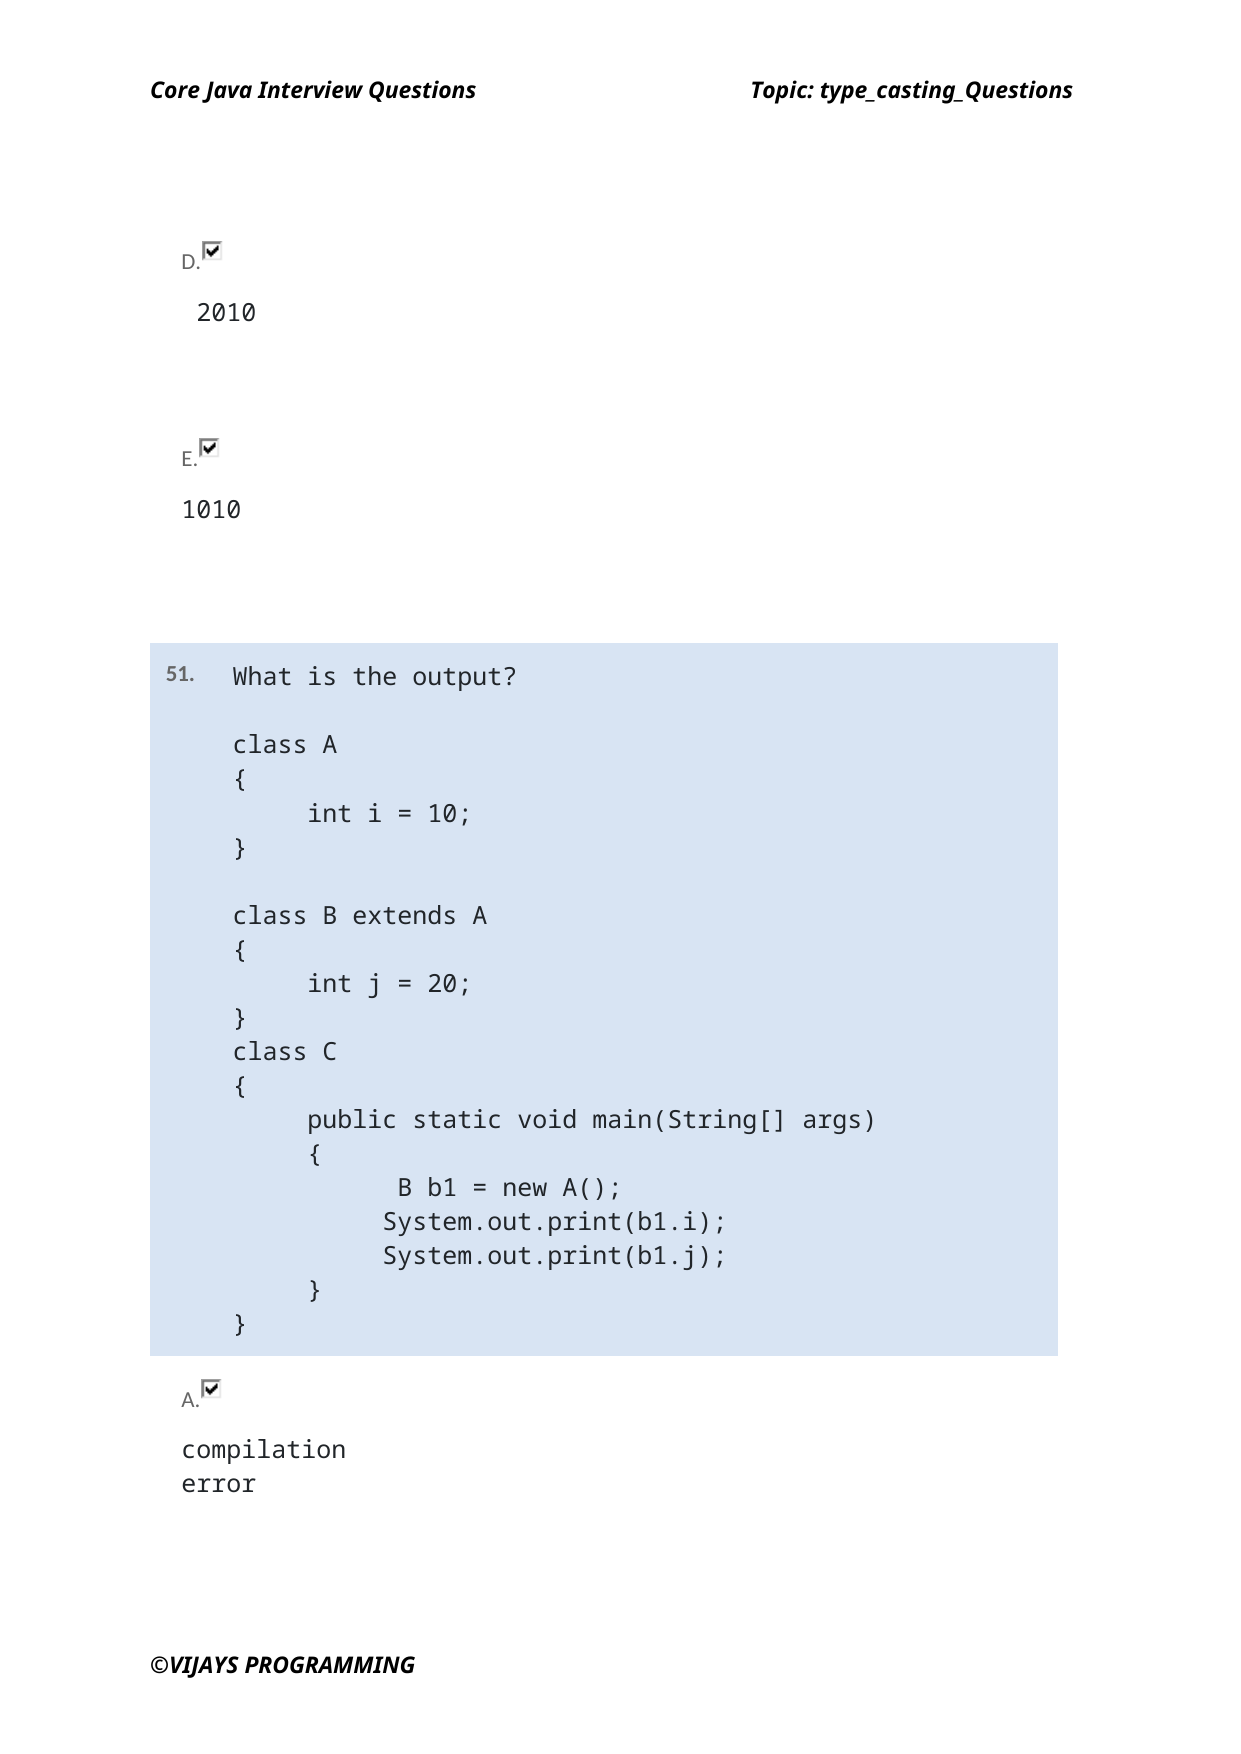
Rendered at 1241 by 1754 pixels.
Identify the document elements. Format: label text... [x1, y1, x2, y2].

table_header E. 1010 [181, 431, 250, 627]
table_header 51. [150, 643, 217, 1356]
table_header D. 2010 [181, 234, 264, 431]
table_cell [150, 150, 1090, 643]
table_header [181, 166, 250, 234]
table_header What is the output? class A { int i = 10; } class B extends A { int j = 20; } class C { public static void main(String[] args) { B b1 = new A(); System.out.print(b1.i); System.out.print(b1.j); } } [217, 643, 1058, 1356]
table_cell [150, 1356, 1090, 1584]
table_header A. compilation error [181, 1371, 429, 1568]
table_header [1058, 643, 1090, 1356]
